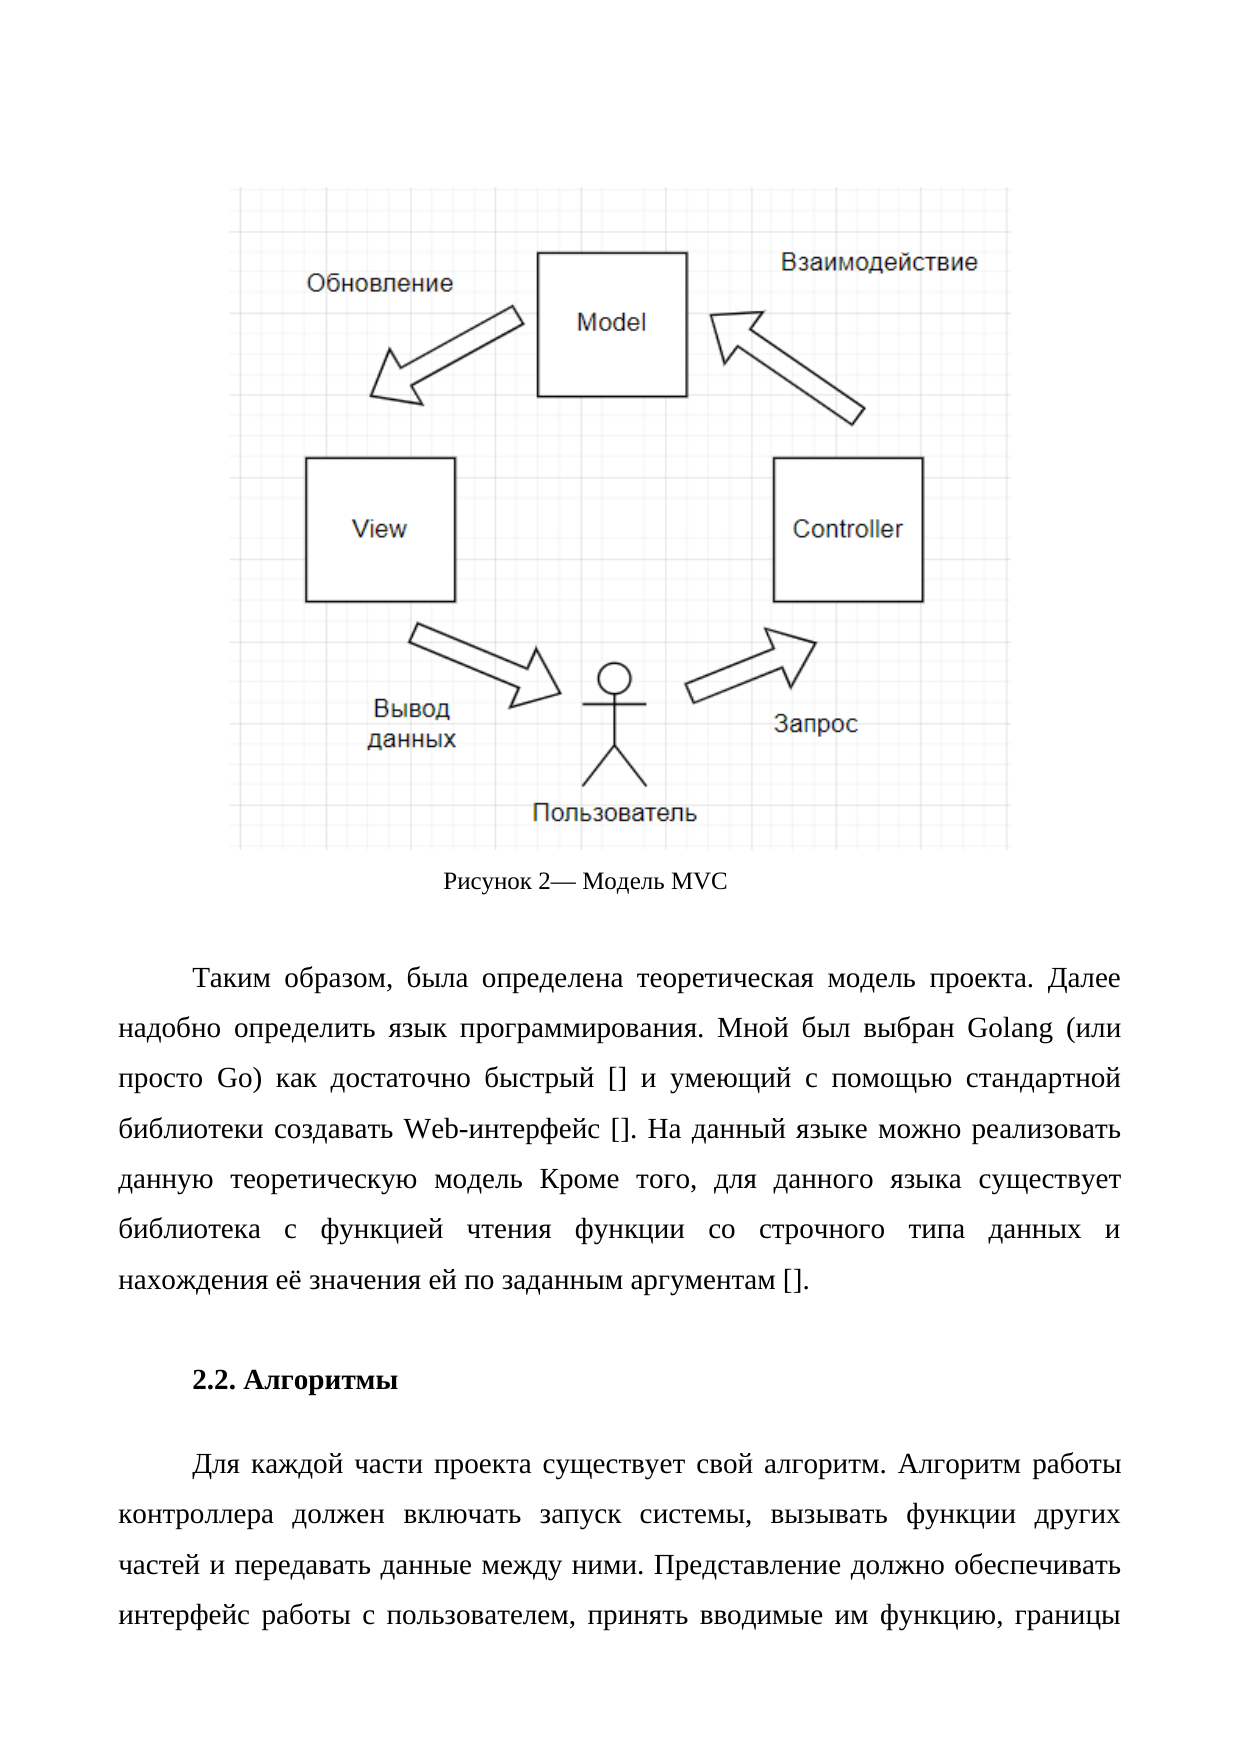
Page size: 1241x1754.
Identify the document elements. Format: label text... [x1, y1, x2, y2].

text Таким образом, была определена теоретическая модель проекта. Далее надобно определить язык программирования. Мной был выбран Golang (или просто Go) как достаточно быстрый [] и умеющий с помощью стандартной библиотеки создавать Web-интерфейс []. На данный языке можно реализовать данную теоретическую модель Кроме того, для данного языка существует библиотека с функцией чтения функции со строчного типа данных и нахождения её значения ей по заданным аргументам []. [118, 960, 1122, 1295]
text Для каждой части проекта существует свой алгоритм. Алгоритм работы контроллера должен включать запуск системы, вызывать функции других частей и передавать данные между ними. Представление должно обеспечивать интерфейс работы с пользователем, принять вводимые им функцию, границы [118, 1446, 1122, 1631]
subtitle Модель MVC [118, 176, 1122, 895]
subtitle Алгоритмы [118, 1362, 1122, 1396]
picture [229, 187, 1011, 850]
